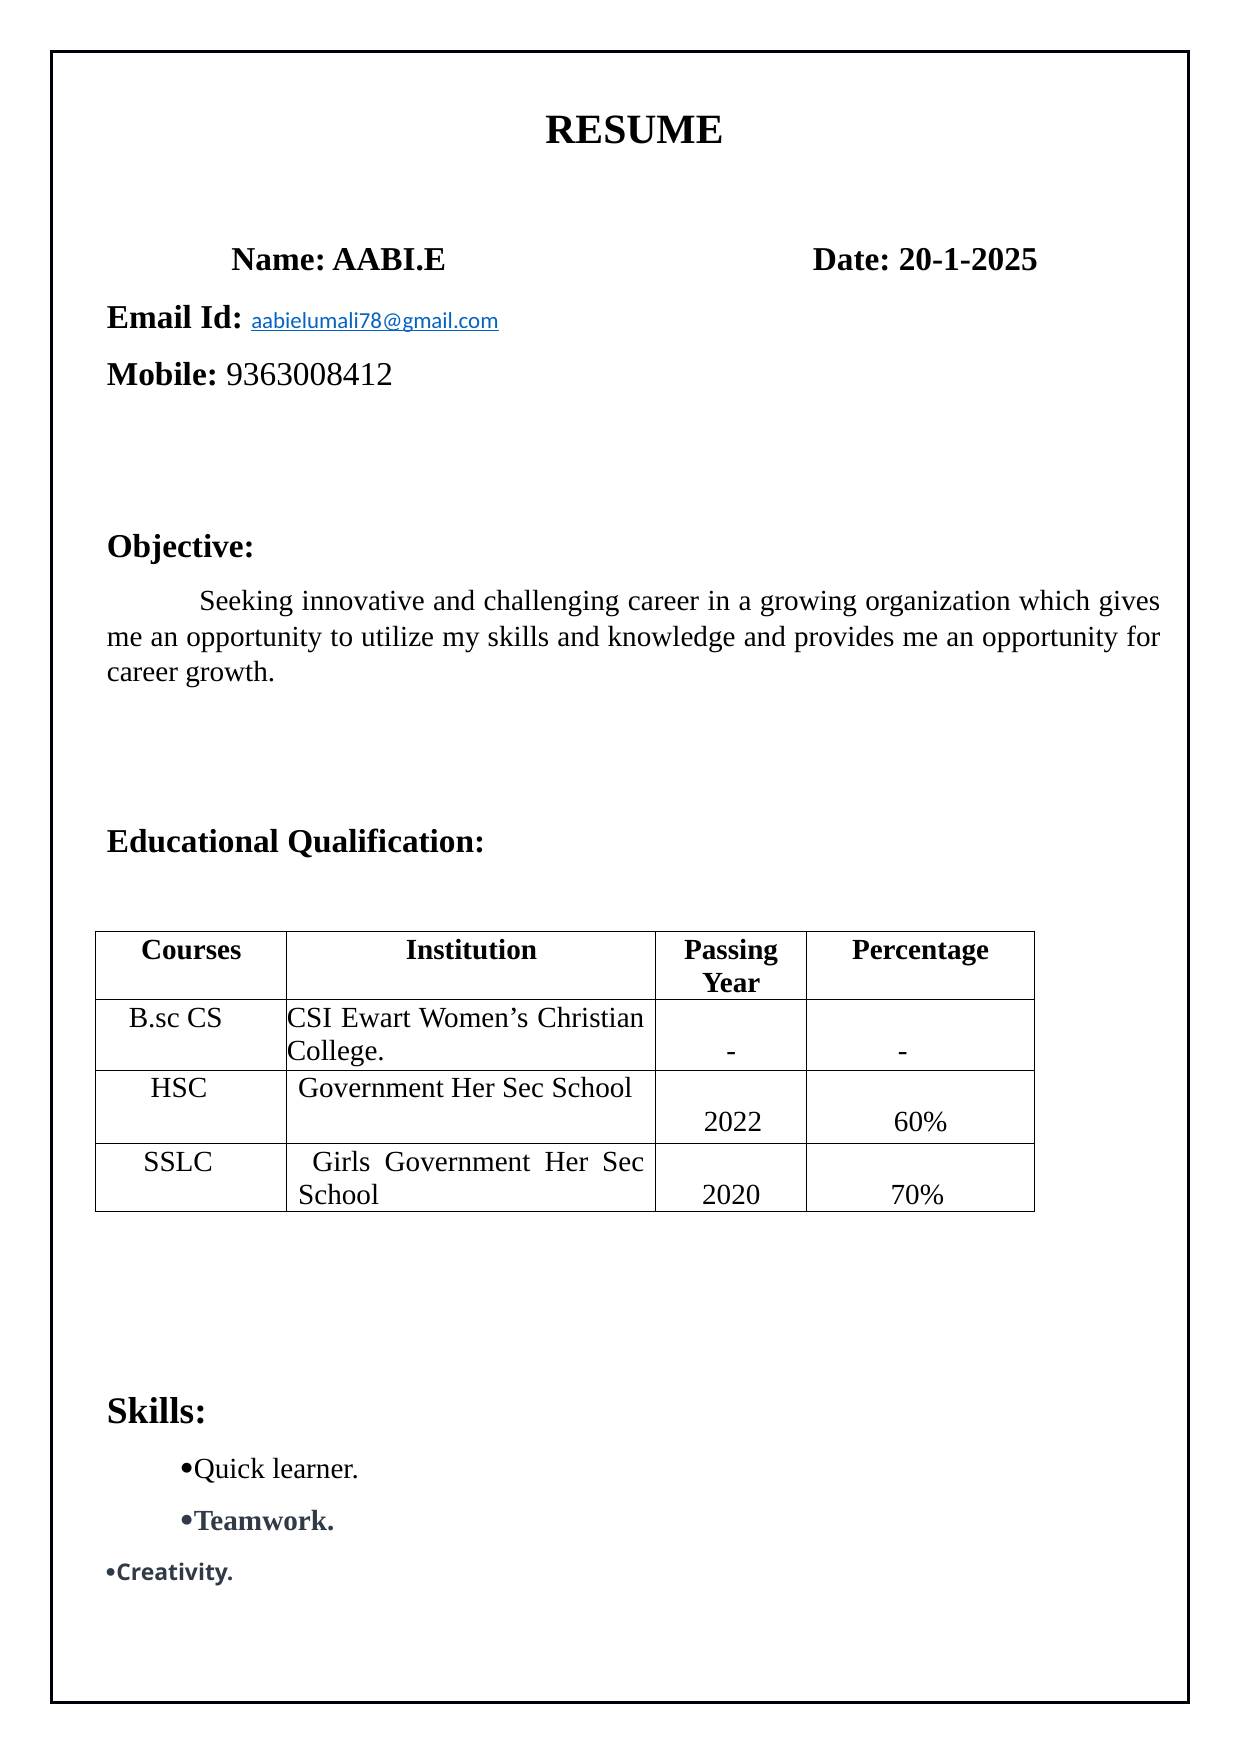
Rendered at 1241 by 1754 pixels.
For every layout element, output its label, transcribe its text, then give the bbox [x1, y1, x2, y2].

table_header Institution [287, 932, 655, 999]
table_cell B.sc CS [96, 1000, 286, 1069]
table_cell 2022 [656, 1071, 806, 1143]
table_cell SSLC [96, 1144, 286, 1211]
text Email Id: aabielumali78@gmail.com [107, 297, 1162, 335]
text Objective: [107, 526, 1162, 564]
table_cell - [807, 1000, 1034, 1069]
text RESUME [107, 105, 1162, 153]
table_cell 70% [807, 1144, 1034, 1211]
table_header Passing Year [656, 932, 806, 999]
table_cell - [656, 1000, 806, 1069]
table_cell Girls Government Her Sec School [287, 1144, 655, 1211]
list Quick learner. [182, 1451, 1162, 1484]
table_cell 2020 [656, 1144, 806, 1211]
list Creativity. [107, 1555, 1162, 1587]
text Seeking innovative and challenging career in a growing organization which gives me an opportunity to utilize my skills and knowledge and provides me an opportunity for career growth. [107, 583, 1162, 688]
table_cell CSI Ewart Women’s Christian College. [287, 1000, 655, 1069]
table_cell Government Her Sec School [287, 1071, 655, 1143]
table_header Courses [96, 932, 286, 999]
text Skills: [107, 1388, 1162, 1432]
table_cell 60% [807, 1071, 1034, 1143]
table_cell HSC [96, 1071, 286, 1143]
text Mobile: 9363008412 [107, 354, 1162, 393]
text Name: AABI.E Date: 20-1-2025 [107, 240, 1162, 278]
table_header Percentage [807, 932, 1034, 999]
text Educational Qualification: [107, 821, 1162, 859]
list Teamwork. [182, 1503, 1162, 1537]
